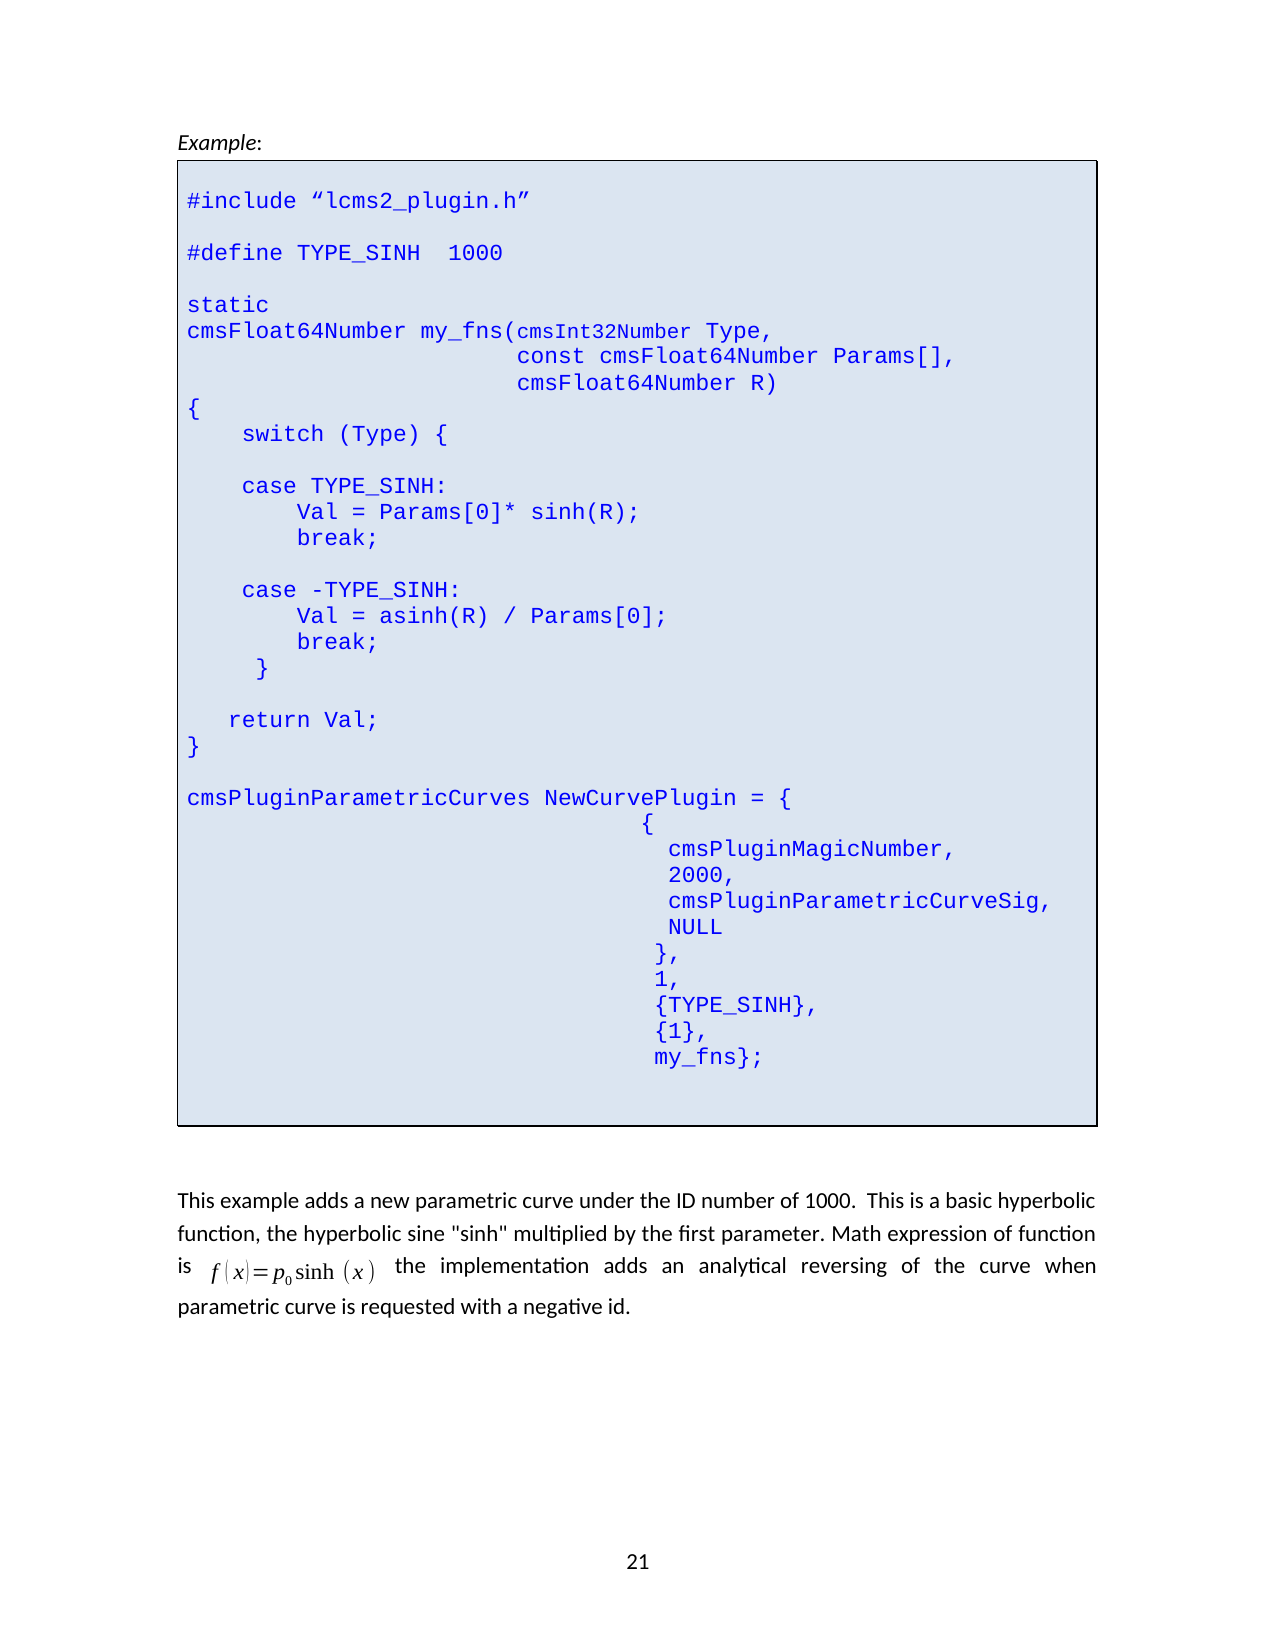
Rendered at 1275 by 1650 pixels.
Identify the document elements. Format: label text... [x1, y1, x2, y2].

text cmsPluginParametricCurves NewCurvePlugin = { [178, 783, 1096, 809]
text NULL [178, 912, 1096, 938]
text cmsFloat64Number R) [178, 368, 1096, 394]
text cmsFloat64Number my_fns(cmsInt32Number Type, [178, 316, 1096, 342]
text {TYPE_SINH}, [178, 990, 1096, 1016]
text Val = asinh(R) / Params[0]; [178, 601, 1096, 627]
text const cmsFloat64Number Params[], [178, 342, 1096, 368]
text cmsPluginParametricCurveSig, [178, 886, 1096, 912]
text }, [178, 938, 1096, 964]
text Example: [177, 128, 1098, 156]
text This example adds a new parametric curve under the ID number of 1000. This is a basic hyperbolic function, the hyperbolic sine "sinh" multiplied by the first parameter. Math expression of function is the implementation adds an analytical reversing of the curve when parametric curve is requested with a negative id. [177, 1187, 1098, 1320]
text #define TYPE_SINH 1000 [178, 238, 1096, 264]
text return Val; [178, 705, 1096, 731]
text static [178, 290, 1096, 316]
text switch (Type) { [178, 419, 1096, 446]
text } [178, 653, 1096, 679]
text my_fns}; [178, 1042, 1096, 1068]
text case -TYPE_SINH: [178, 575, 1096, 601]
text } [178, 731, 1096, 757]
text 2000, [178, 861, 1096, 886]
text case TYPE_SINH: [178, 471, 1096, 497]
text {1}, [178, 1016, 1096, 1042]
text cmsPluginMagicNumber, [178, 834, 1096, 861]
text #include “lcms2_plugin.h” [178, 186, 1096, 212]
text { [178, 394, 1096, 419]
text Val = Params[0]* sinh(R); [178, 497, 1096, 523]
text break; [178, 627, 1096, 653]
text 1, [178, 964, 1096, 990]
text break; [178, 523, 1096, 549]
text { [178, 809, 1096, 834]
